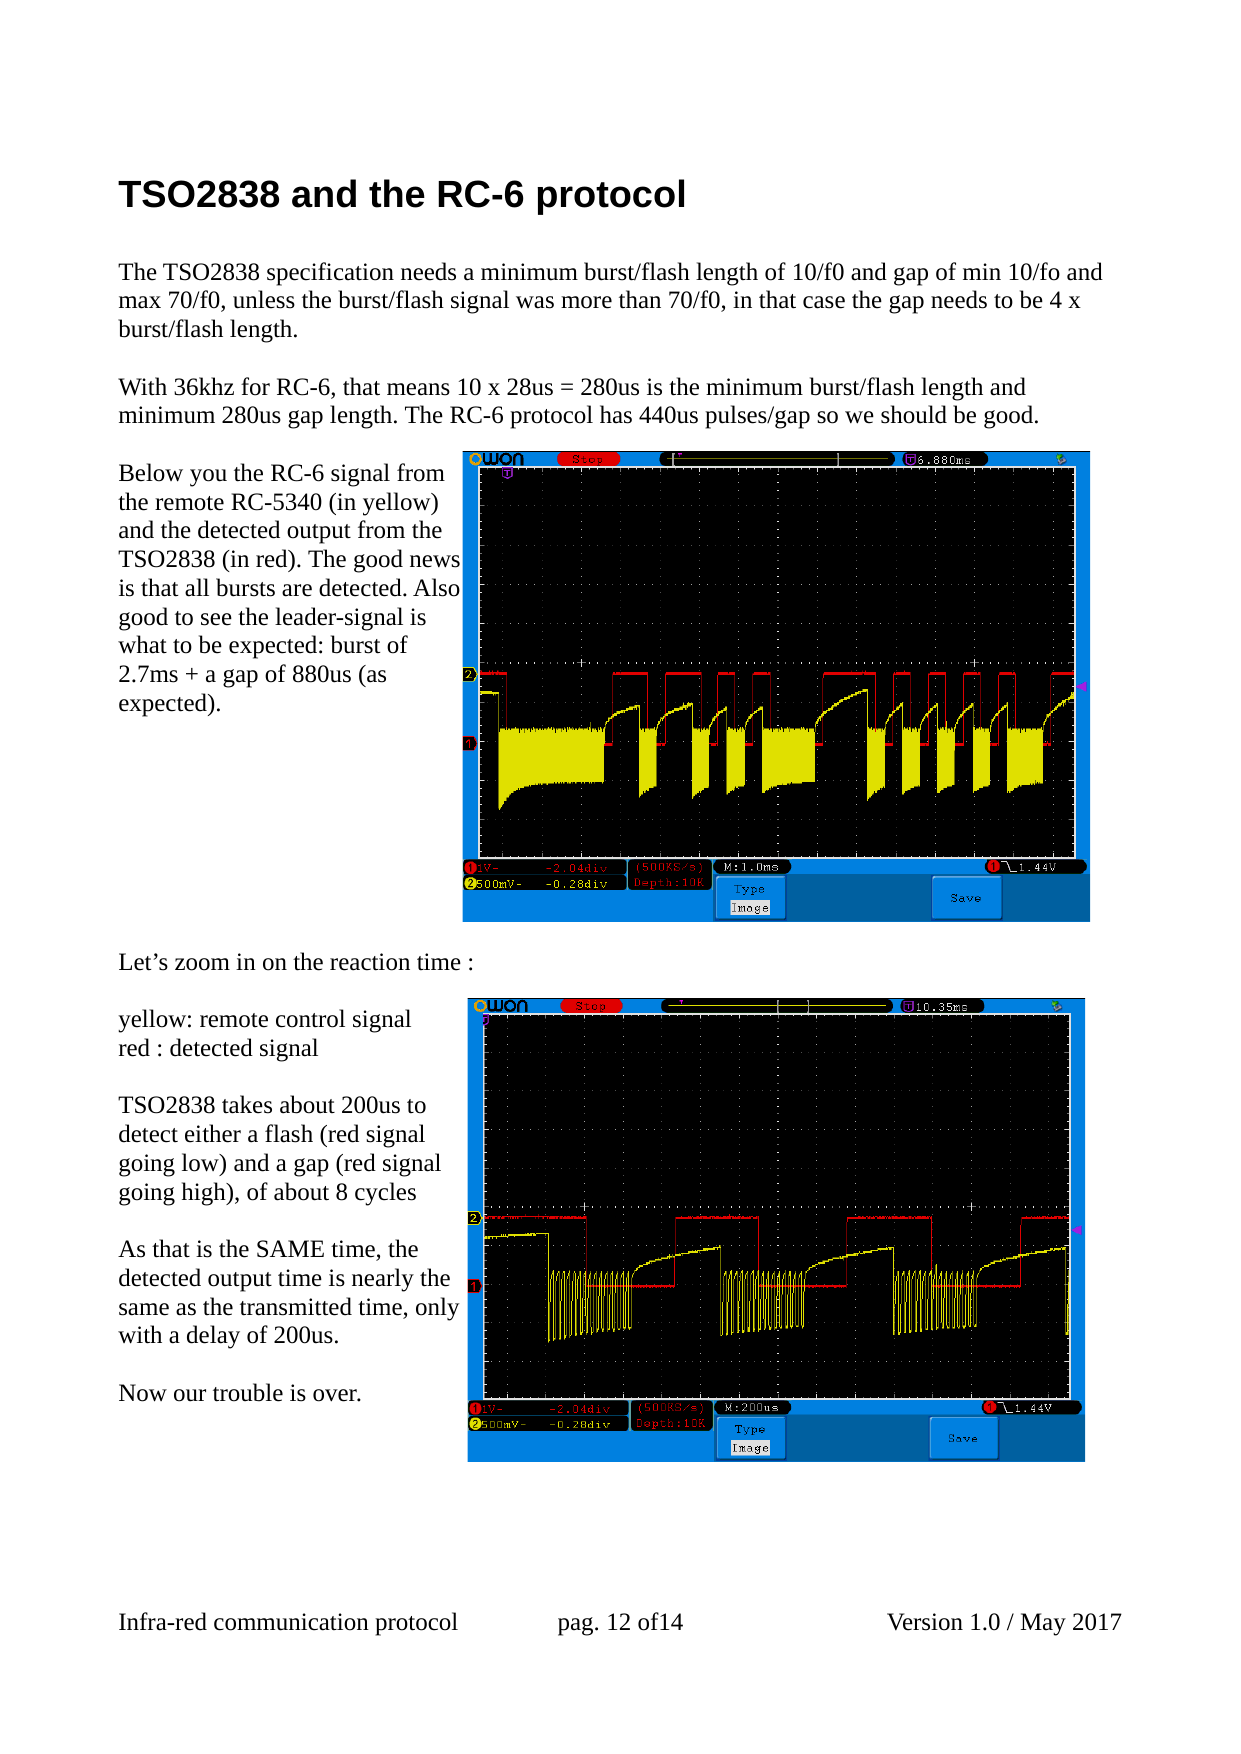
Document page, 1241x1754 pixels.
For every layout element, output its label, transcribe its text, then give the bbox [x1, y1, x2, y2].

text Let’s zoom in on the reaction time : [118, 947, 1122, 976]
text TSO2838 takes about 200us to detect either a flash (red signal going low) and a gap (red signal going high), of about 8 cycles [118, 1091, 467, 1206]
text The TSO2838 specification needs a minimum burst/flash length of 10/f0 and gap of min 10/fo and max 70/f0, unless the burst/flash signal was more than 70/f0, in that case the gap needs to be 4 x burst/flash length. [118, 257, 1122, 343]
subtitle TSO2838 and the RC-6 protocol [118, 172, 1122, 216]
text red : detected signal [118, 1033, 467, 1062]
text Below you the RC-6 signal from the remote RC-5340 (in yellow) and the detected output from the TSO2838 (in red). The good news is that all bursts are detected. Also good to see the leader-signal is what to be expected: burst of 2.7ms + a gap of 880us (as expected). [118, 458, 462, 717]
picture [462, 451, 1091, 922]
text With 36khz for RC-6, that means 10 x 28us = 280us is the minimum burst/flash length and minimum 280us gap length. The RC-6 protocol has 440us pulses/gap so we should be good. [118, 372, 1122, 429]
text [1085, 1378, 1122, 1407]
text Now our trouble is over. [118, 1378, 467, 1407]
text [1085, 1033, 1122, 1062]
text [1085, 1091, 1122, 1206]
text [1085, 1234, 1122, 1349]
picture [467, 998, 1085, 1462]
text [1085, 1004, 1122, 1033]
text [1091, 458, 1122, 717]
text yellow: remote control signal [118, 1004, 467, 1033]
text As that is the SAME time, the detected output time is nearly the same as the transmitted time, only with a delay of 200us. [118, 1234, 467, 1349]
